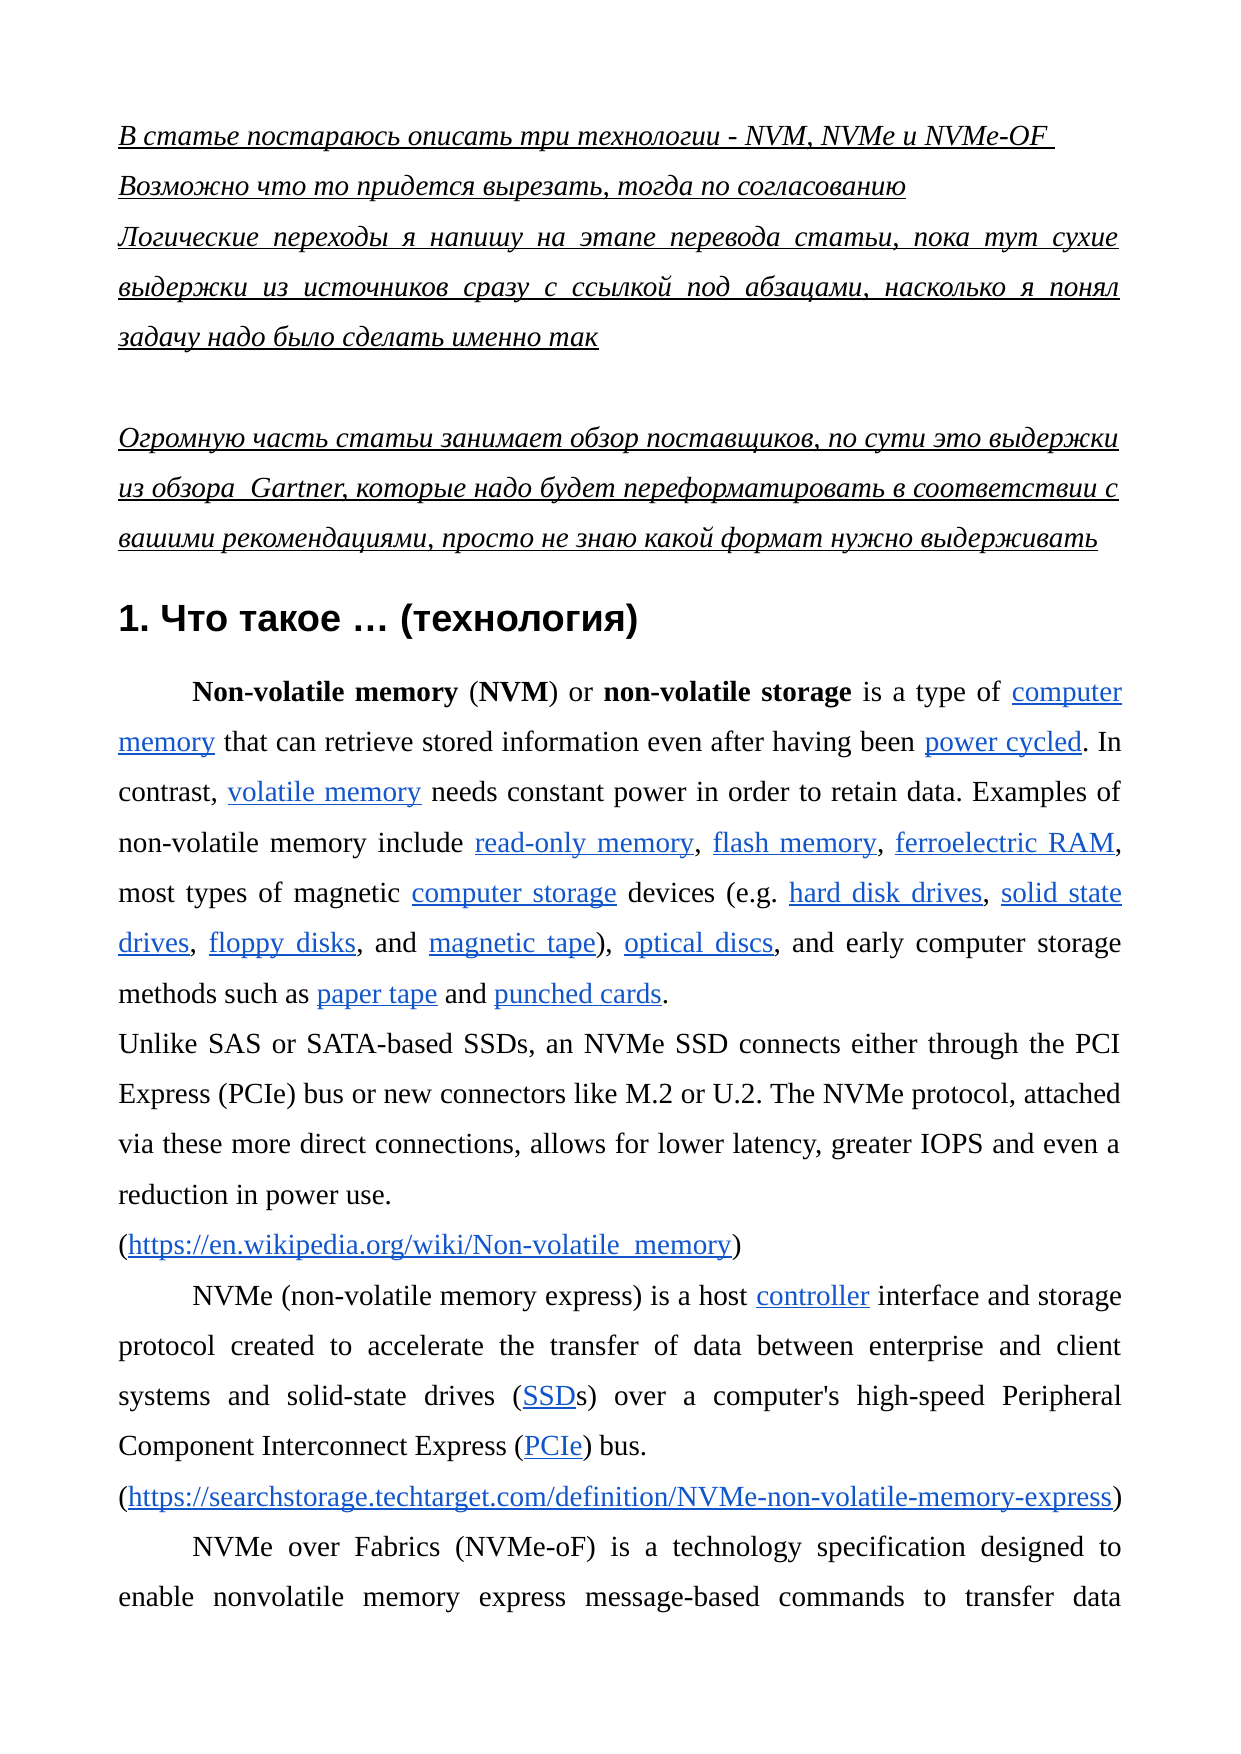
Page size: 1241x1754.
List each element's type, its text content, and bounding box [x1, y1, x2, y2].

text Возможно что то придется вырезать, тогда по согласованию [118, 168, 1122, 202]
text Логические переходы я напишу на этапе перевода статьи, пока тут сухие выдержки из источников сразу с ссылкой под абзацами, насколько я понял задачу надо было сделать именно так [118, 219, 1122, 353]
subtitle 1. Что такое … (технология) [118, 596, 1122, 639]
text В статье постараюсь описать три технологии - NVM, NVMe и NVMe-OF [118, 118, 1122, 152]
text Non-volatile memory (NVM) or non-volatile storage is a type of computer memory that can retrieve stored information even after having been power cycled. In contrast, volatile memory needs constant power in order to retain data. Examples of non-volatile memory include read-only memory, flash memory, ferroelectric RAM, most types of magnetic computer storage devices (e.g. hard disk drives, solid state drives, floppy disks, and magnetic tape), optical discs, and early computer storage methods such as paper tape and punched cards. [118, 674, 1122, 1009]
text Огромную часть статьи занимает обзор поставщиков, по сути это выдержки из обзора Gartner, которые надо будет переформатировать в соответствии с вашими рекомендациями, просто не знаю какой формат нужно выдерживать [118, 420, 1122, 554]
text NVMe over Fabrics (NVMe-oF) is a technology specification designed to enable nonvolatile memory express message-based commands to transfer data [118, 1529, 1122, 1613]
text (https://en.wikipedia.org/wiki/Non-volatile_memory) [118, 1227, 1122, 1261]
text NVMe (non-volatile memory express) is a host controller interface and storage protocol created to accelerate the transfer of data between enterprise and client systems and solid-state drives (SSDs) over a computer's high-speed Peripheral Component Interconnect Express (PCIe) bus. [118, 1278, 1122, 1462]
text (https://searchstorage.techtarget.com/definition/NVMe-non-volatile-memory-express) [118, 1479, 1122, 1512]
text Unlike SAS or SATA-based SSDs, an NVMe SSD connects either through the PCI Express (PCIe) bus or new connectors like M.2 or U.2. The NVMe protocol, attached via these more direct connections, allows for lower latency, greater IOPS and even a reduction in power use. [118, 1026, 1122, 1211]
